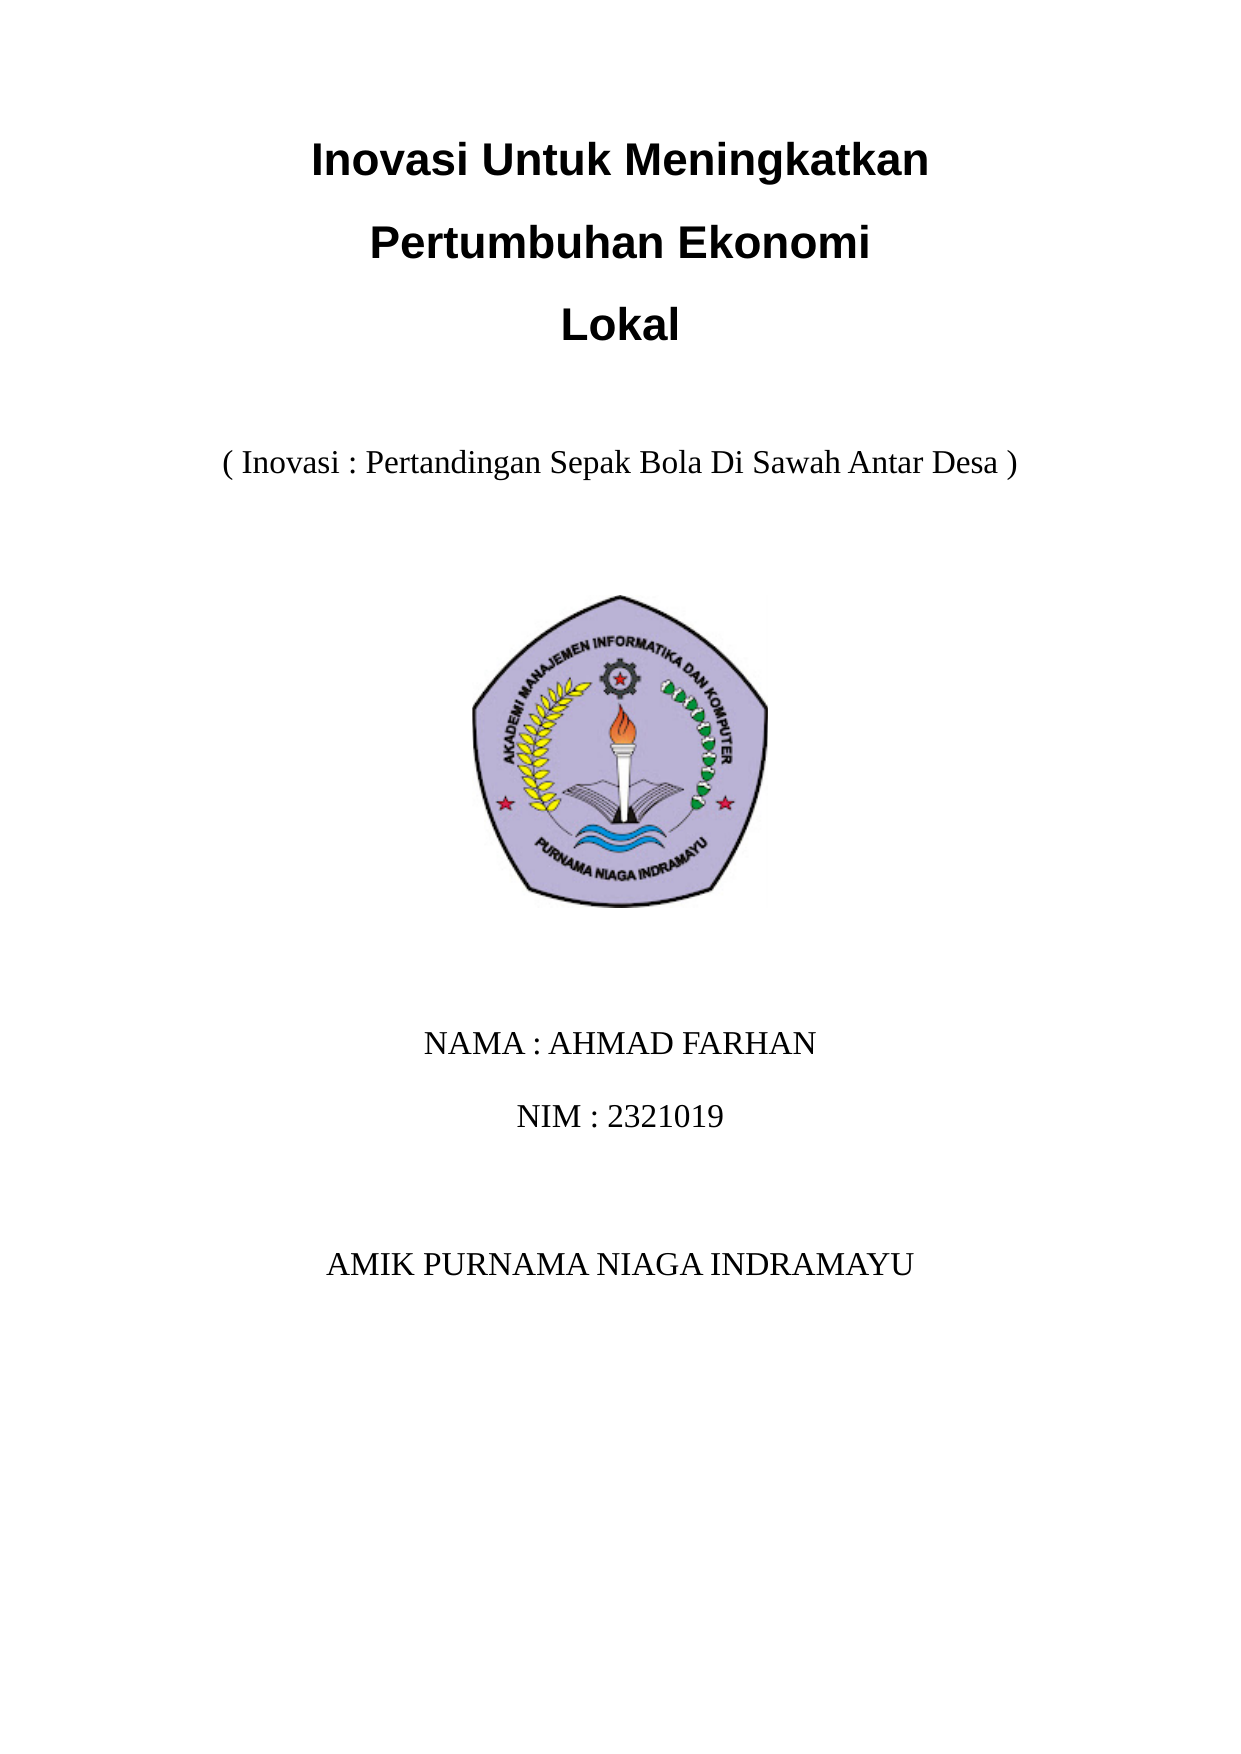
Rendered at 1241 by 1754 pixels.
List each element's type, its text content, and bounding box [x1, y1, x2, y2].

subtitle Pertumbuhan Ekonomi [177, 215, 1063, 268]
text NIM : 2321019 [177, 1097, 1063, 1135]
text NAMA : AHMAD FARHAN [177, 1023, 1063, 1061]
text ( Inovasi : Pertandingan Sepak Bola Di Sawah Antar Desa ) [177, 442, 1063, 481]
text AMIK PURNAMA NIAGA INDRAMAYU [177, 1244, 1063, 1282]
subtitle Lokal [177, 297, 1063, 350]
subtitle Inovasi Untuk Meningkatkan [177, 133, 1063, 186]
picture [472, 595, 768, 908]
